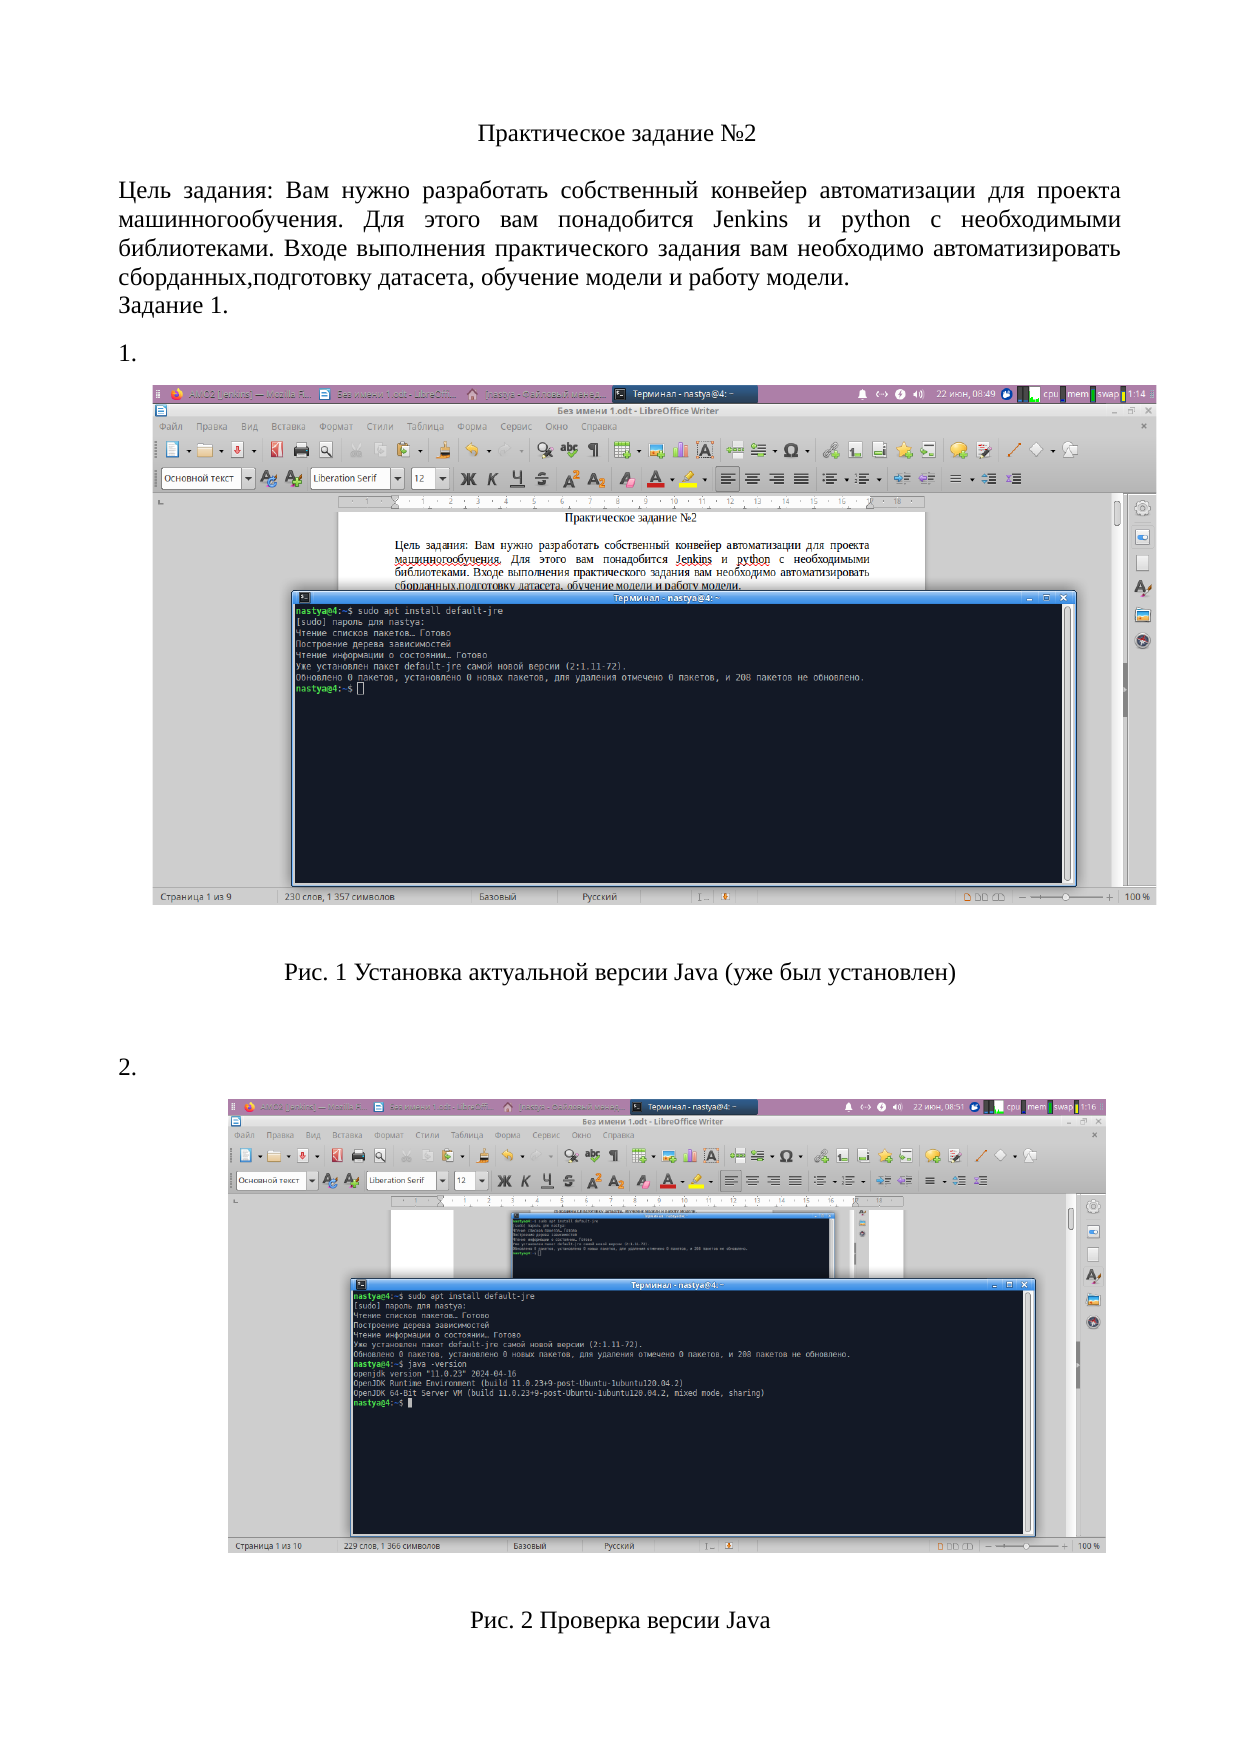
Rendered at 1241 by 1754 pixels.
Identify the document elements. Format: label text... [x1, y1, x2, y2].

text Рис. 1 Установка актуальной версии Java (уже был установлен) [118, 957, 1122, 985]
text 2. [118, 1052, 1122, 1081]
text 1. [118, 338, 1122, 367]
text Практическое задание №2 [118, 118, 1122, 147]
text Рис. 2 Проверка версии Java [118, 1605, 1122, 1634]
picture [228, 1099, 1106, 1553]
text Задание 1. [118, 291, 1122, 319]
picture [152, 385, 1157, 905]
text Цель задания: Вам нужно разработать собственный конвейер автоматизации для проекта машинногообучения. Для этого вам понадобится Jenkins и python с необходимыми библиотеками. Входе выполнения практического задания вам необходимо автоматизировать сборданных,подготовку датасета, обучение модели и работу модели. [118, 176, 1122, 291]
